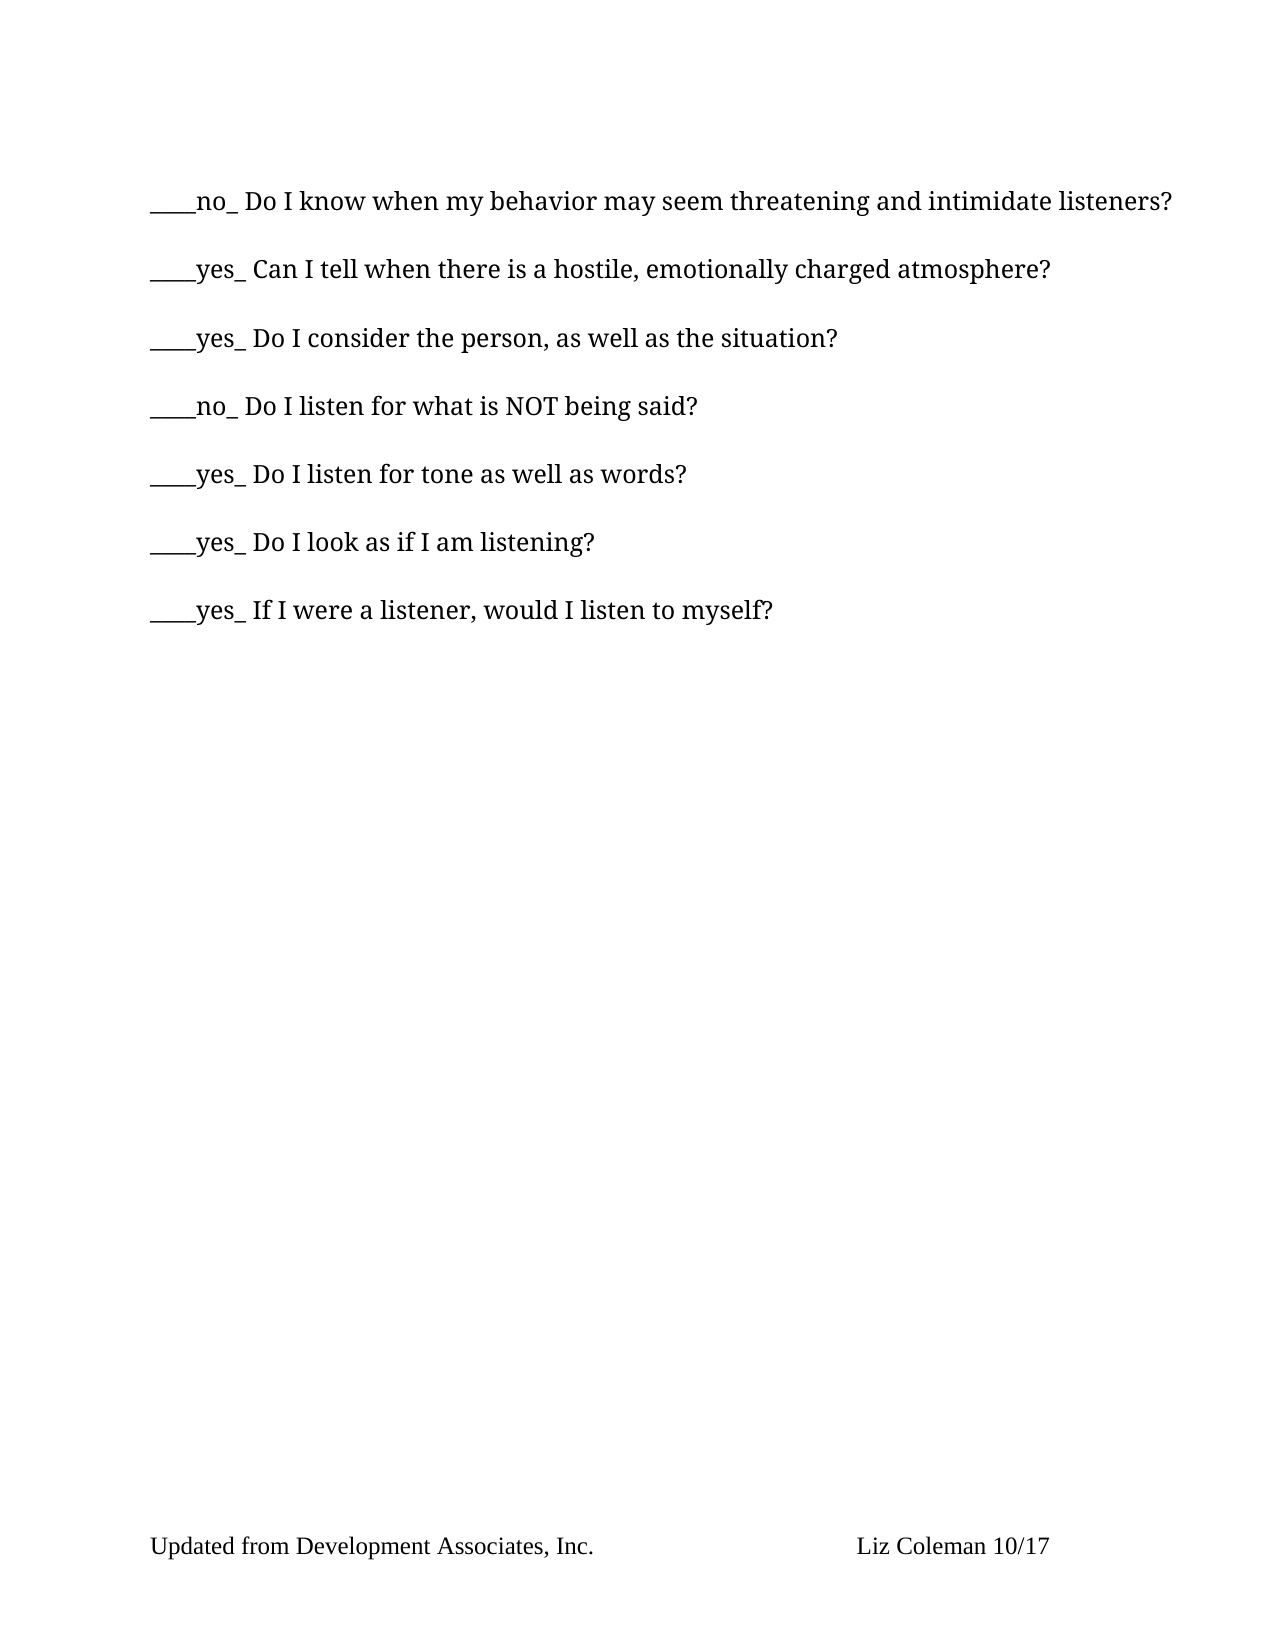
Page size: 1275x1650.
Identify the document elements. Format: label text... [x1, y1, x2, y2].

text ____no_ Do I know when my behavior may seem threatening and intimidate listeners? [150, 184, 1173, 218]
text ____no_ Do I listen for what is NOT being said? [150, 388, 1173, 422]
text ____yes_ Do I consider the person, as well as the situation? [150, 320, 1173, 354]
text ____yes_ Do I listen for tone as well as words? [150, 457, 1173, 491]
text ____yes_ Can I tell when there is a hostile, emotionally charged atmosphere? [150, 252, 1173, 286]
text ____yes_ Do I look as if I am listening? [150, 525, 1173, 559]
text ____yes_ If I were a listener, would I listen to myself? [150, 593, 1173, 627]
